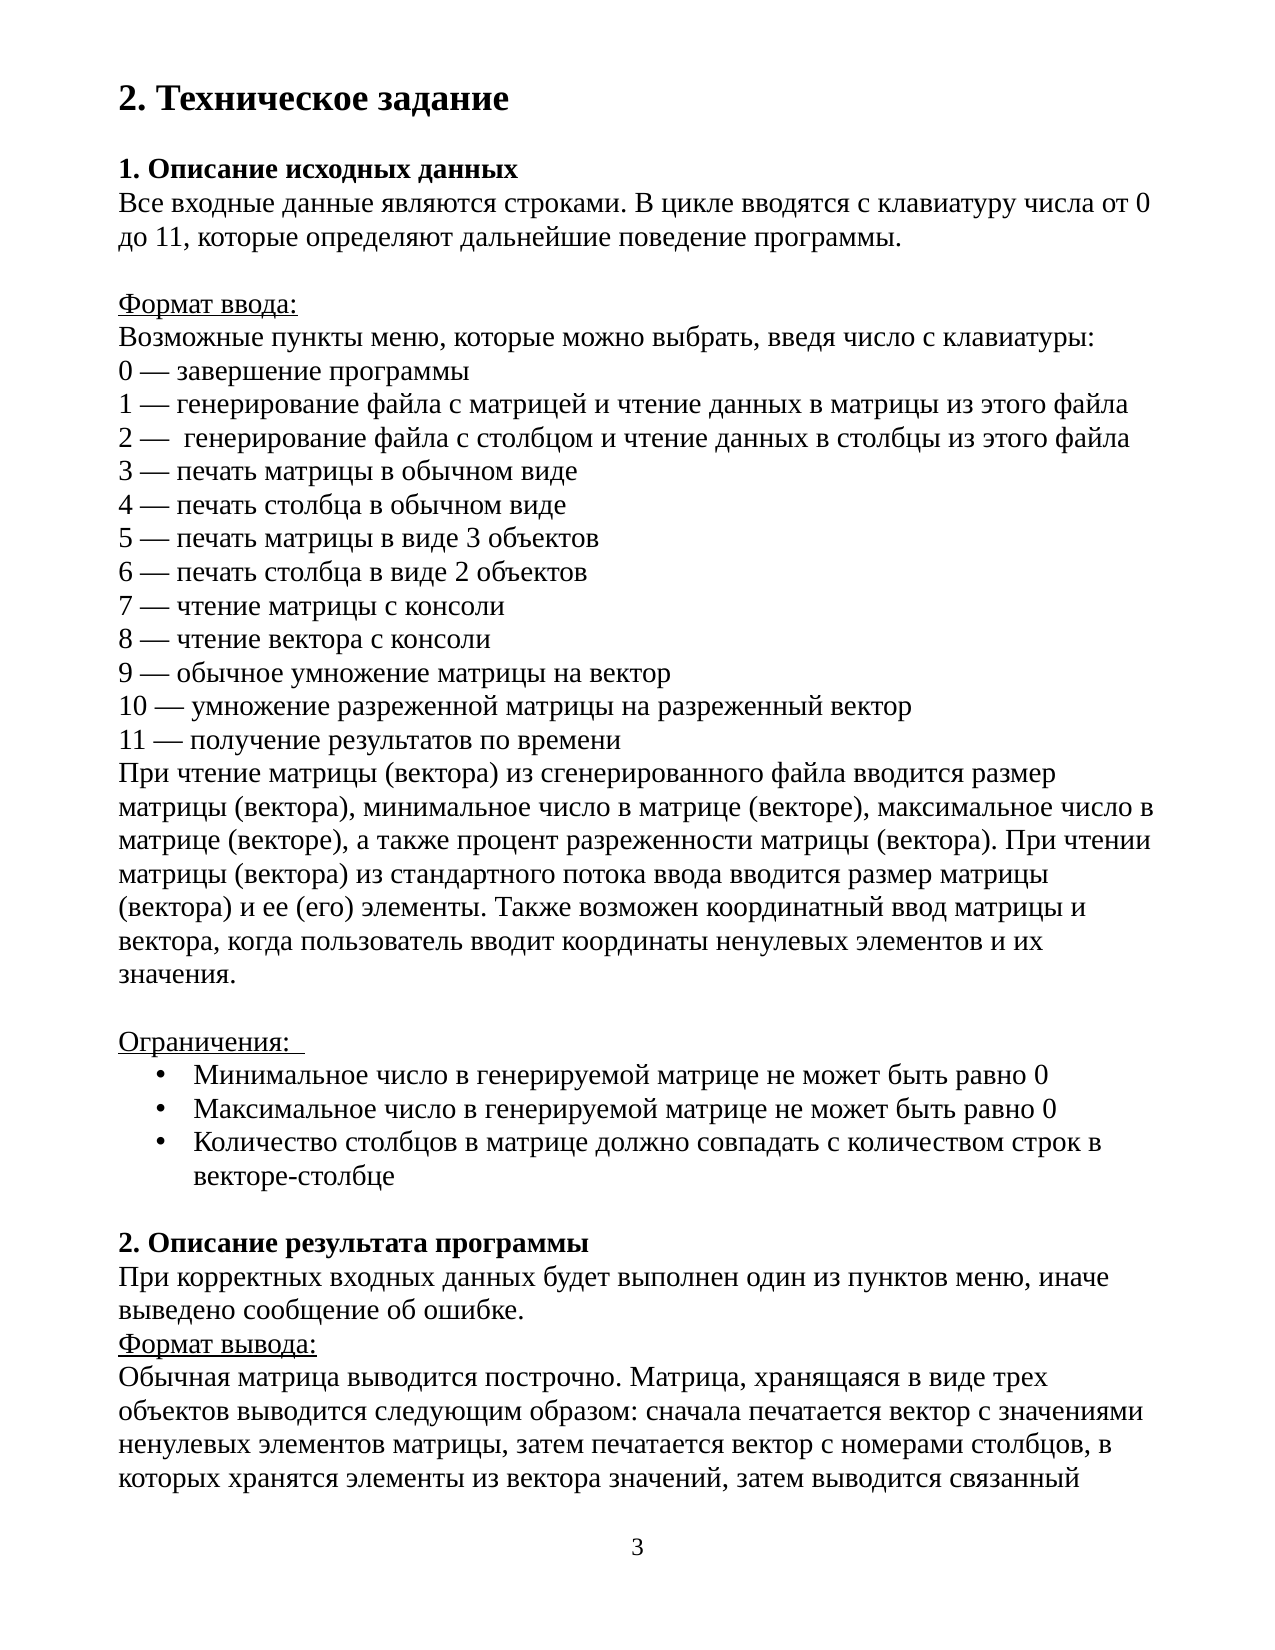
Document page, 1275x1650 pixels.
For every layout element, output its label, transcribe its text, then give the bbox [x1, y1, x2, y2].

text 2. Техническое задание [118, 75, 1157, 118]
text 10 — умножение разреженной матрицы на разреженный вектор [118, 688, 1157, 722]
text 7 — чтение матрицы с консоли [118, 588, 1157, 621]
text При чтение матрицы (вектора) из сгенерированного файла вводится размер матрицы (вектора), минимальное число в матрице (векторе), максимальное число в матрице (векторе), а также процент разреженности матрицы (вектора). При чтении матрицы (вектора) из стандартного потока ввода вводится размер матрицы (вектора) и ее (его) элементы. Также возможен координатный ввод матрицы и вектора, когда пользователь вводит координаты ненулевых элементов и их значения. [118, 755, 1157, 990]
text 0 — завершение программы [118, 353, 1157, 386]
list Количество столбцов в матрице должно совпадать с количеством строк в векторе-столбце [156, 1124, 1157, 1192]
text 8 — чтение вектора с консоли [118, 621, 1157, 655]
text Формат ввода: [118, 286, 1157, 319]
text 1 — генерирование файла с матрицей и чтение данных в матрицы из этого файла [118, 386, 1157, 420]
text 11 — получение результатов по времени [118, 722, 1157, 755]
text 9 — обычное умножение матрицы на вектор [118, 655, 1157, 688]
text 3 — печать матрицы в обычном виде [118, 453, 1157, 487]
text 5 — печать матрицы в виде 3 объектов [118, 521, 1157, 554]
text 6 — печать столбца в виде 2 объектов [118, 554, 1157, 588]
text При корректных входных данных будет выполнен один из пунктов меню, иначе выведено сообщение об ошибке. [118, 1259, 1157, 1326]
text 4 — печать столбца в обычном виде [118, 487, 1157, 521]
text Все входные данные являются строками. В цикле вводятся с клавиатуру числа от 0 до 11, которые определяют дальнейшие поведение программы. [118, 185, 1157, 252]
text 2 — генерирование файла с столбцом и чтение данных в столбцы из этого файла [118, 420, 1157, 453]
text Формат вывода: [118, 1326, 1157, 1359]
text 2. Описание результата программы [118, 1225, 1157, 1259]
text Ограничения: [118, 1024, 1157, 1057]
list Минимальное число в генерируемой матрице не может быть равно 0 [156, 1057, 1157, 1091]
text 1. Описание исходных данных [118, 152, 1157, 185]
text Возможные пункты меню, которые можно выбрать, введя число с клавиатуры: [118, 319, 1157, 353]
text Обычная матрица выводится построчно. Матрица, хранящаяся в виде трех объектов выводится следующим образом: сначала печатается вектор с значениями ненулевых элементов матрицы, затем печатается вектор с номерами столбцов, в которых хранятся элементы из вектора значений, затем выводится связанный [118, 1359, 1157, 1494]
list Максимальное число в генерируемой матрице не может быть равно 0 [156, 1091, 1157, 1124]
